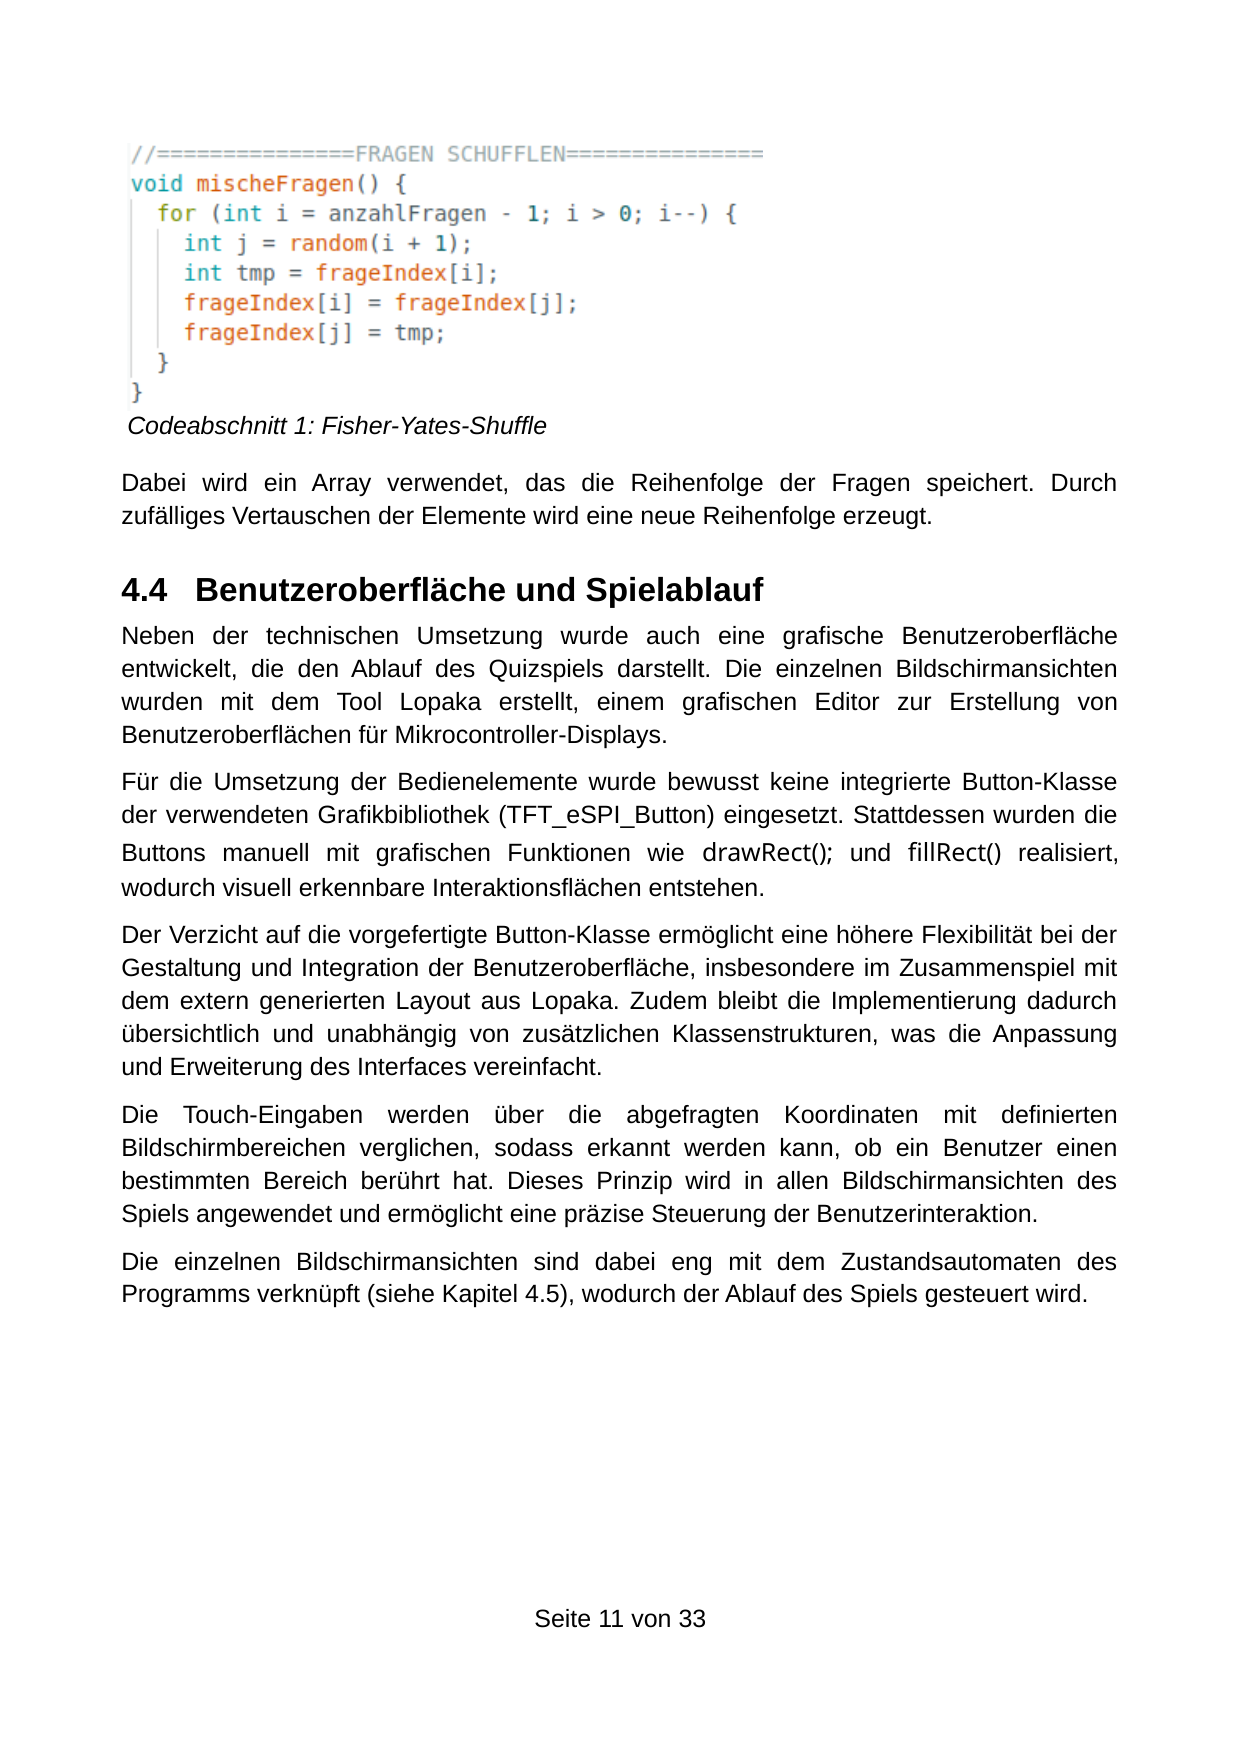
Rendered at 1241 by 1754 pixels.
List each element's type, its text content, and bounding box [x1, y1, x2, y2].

text Dabei wird ein Array verwendet, das die Reihenfolge der Fragen speichert. Durch zufälliges Vertauschen der Elemente wird eine neue Reihenfolge erzeugt. [121, 468, 1119, 530]
text Codeabschnitt 1: Fisher-Yates-Shuffle [127, 411, 763, 439]
text Die einzelnen Bildschirmansichten sind dabei eng mit dem Zustandsautomaten des Programms verknüpft (siehe Kapitel 4.5), wodurch der Ablauf des Spiels gesteuert wird. [121, 1246, 1119, 1308]
text Für die Umsetzung der Bedienelemente wurde bewusst keine integrierte Button-Klasse der verwendeten Grafikbibliothek (TFT_eSPI_Button) eingesetzt. Stattdessen wurden die Buttons manuell mit grafischen Funktionen wie drawRect(); und fillRect() realisiert, wodurch visuell erkennbare Interaktionsflächen entstehen. [121, 767, 1119, 901]
text Neben der technischen Umsetzung wurde auch eine grafische Benutzeroberfläche entwickelt, die den Ablauf des Quizspiels darstellt. Die einzelnen Bildschirmansichten wurden mit dem Tool Lopaka erstellt, einem grafischen Editor zur Erstellung von Benutzeroberflächen für Mikrocontroller-Displays. [121, 621, 1119, 748]
text Die Touch-Eingaben werden über die abgefragten Koordinaten mit definierten Bildschirmbereichen verglichen, sodass erkannt werden kann, ob ein Benutzer einen bestimmten Bereich berührt hat. Dieses Prinzip wird in allen Bildschirmansichten des Spiels angewendet und ermöglicht eine präzise Steuerung der Benutzerinteraktion. [121, 1100, 1119, 1228]
text Der Verzicht auf die vorgefertigte Button-Klasse ermöglicht eine höhere Flexibilität bei der Gestaltung und Integration der Benutzeroberfläche, insbesondere im Zusammenspiel mit dem extern generierten Layout aus Lopaka. Zudem bleibt die Implementierung dadurch übersichtlich und unabhängig von zusätzlichen Klassenstrukturen, was die Anpassung und Erweiterung des Interfaces vereinfacht. [121, 920, 1119, 1081]
picture [127, 143, 763, 411]
subtitle Benutzeroberfläche und Spielablauf [121, 570, 1119, 608]
